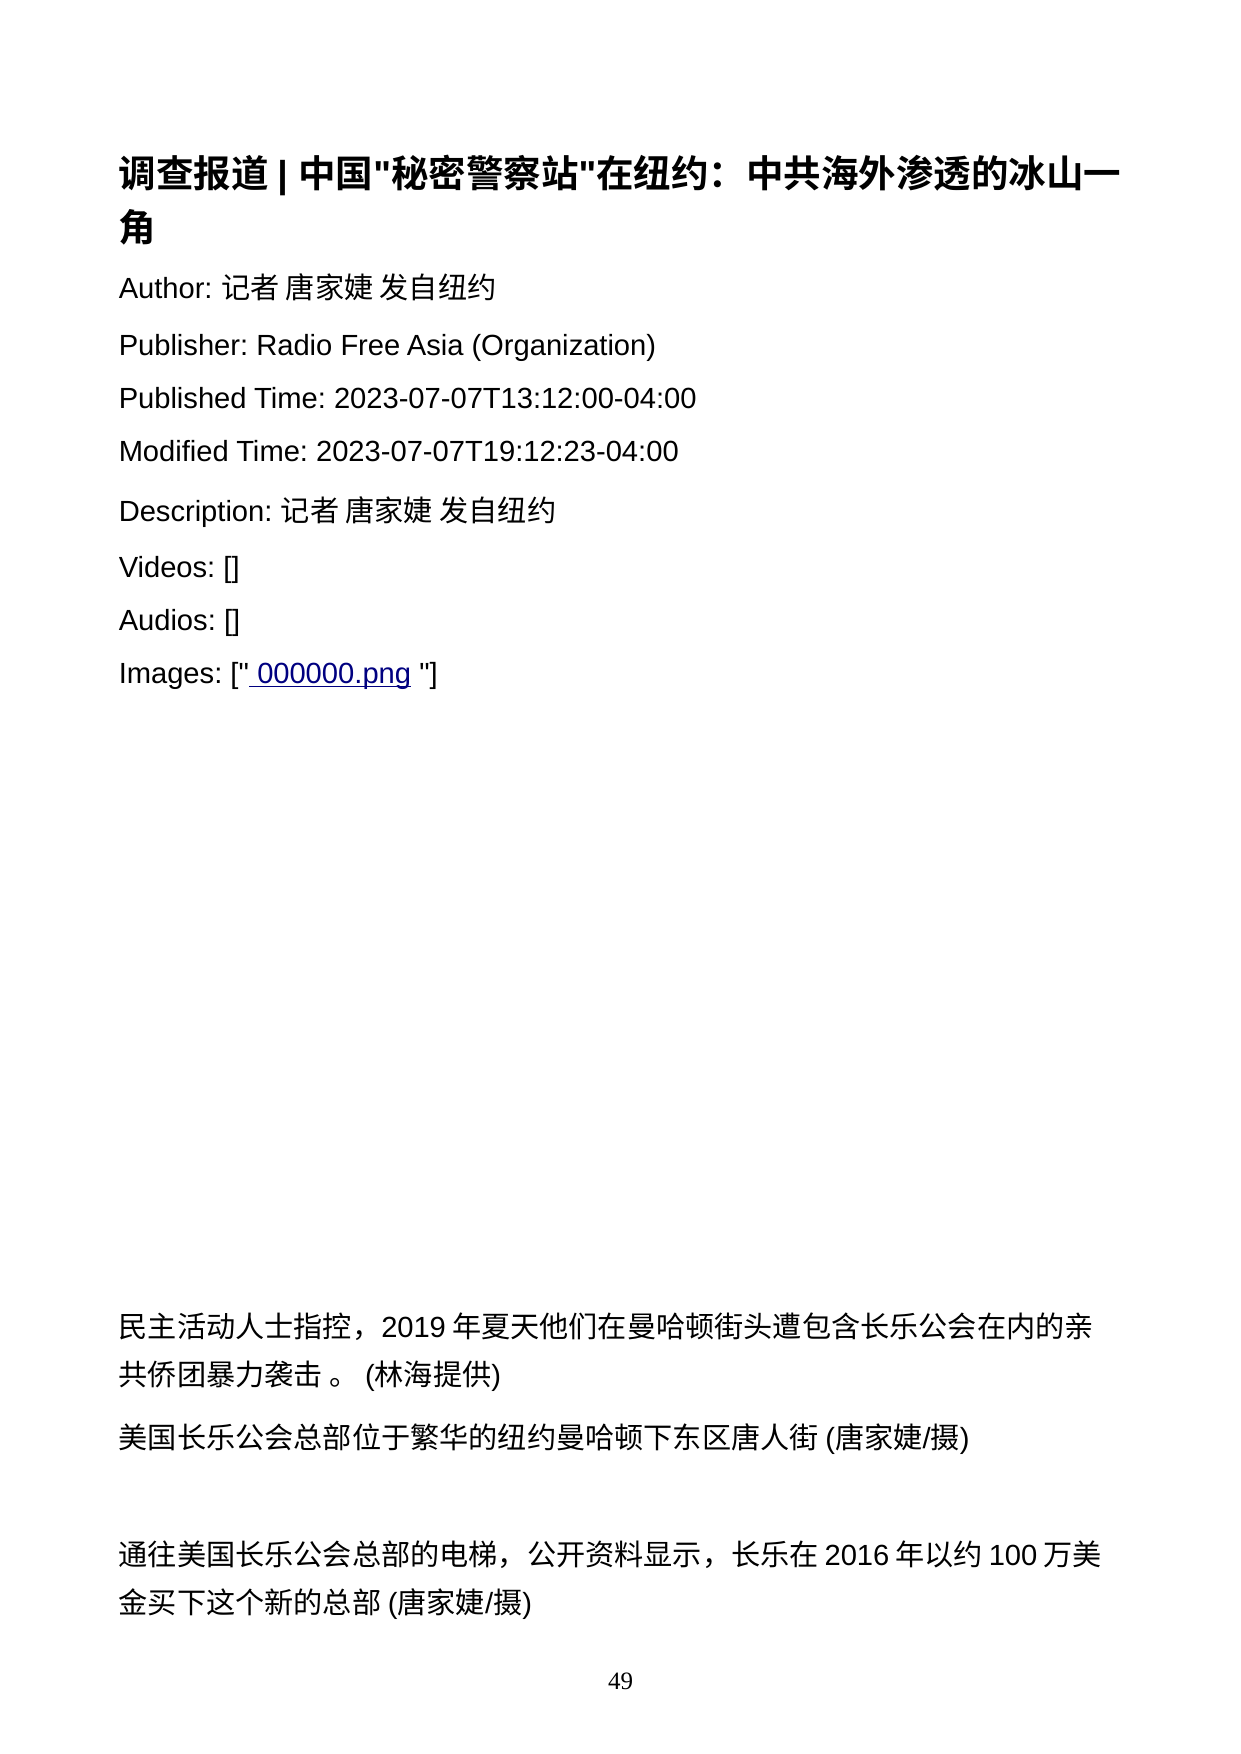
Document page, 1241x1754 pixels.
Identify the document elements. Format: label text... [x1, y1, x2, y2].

text Images: [" 000000.png "] [118, 656, 1122, 690]
text Description: 记者 唐家婕 发自纽约 [118, 487, 1122, 529]
text Modified Time: 2023-07-07T19:12:23-04:00 [118, 434, 1122, 467]
text 通往美国长乐公会总部的电梯，公开资料显示，长乐在2016年以约100万美金买下这个新的总部 (唐家婕/摄) [118, 1531, 1122, 1622]
text Published Time: 2023-07-07T13:12:00-04:00 [118, 381, 1122, 414]
text 美国长乐公会总部位于繁华的纽约曼哈顿下东区唐人街 (唐家婕/摄) [118, 1415, 1122, 1457]
text Videos: [] [118, 550, 1122, 584]
text Audios: [] [118, 603, 1122, 637]
text Publisher: Radio Free Asia (Organization) [118, 328, 1122, 361]
subtitle 调查报道 | 中国"秘密警察站"在纽约：中共海外渗透的冰山一角 [118, 143, 1122, 252]
text 民主活动人士指控，2019年夏天他们在曼哈顿街头遭包含长乐公会在内的亲共侨团暴力袭击 。 (林海提供) [118, 709, 1122, 1394]
text Author: 记者 唐家婕 发自纽约 [118, 264, 1122, 307]
